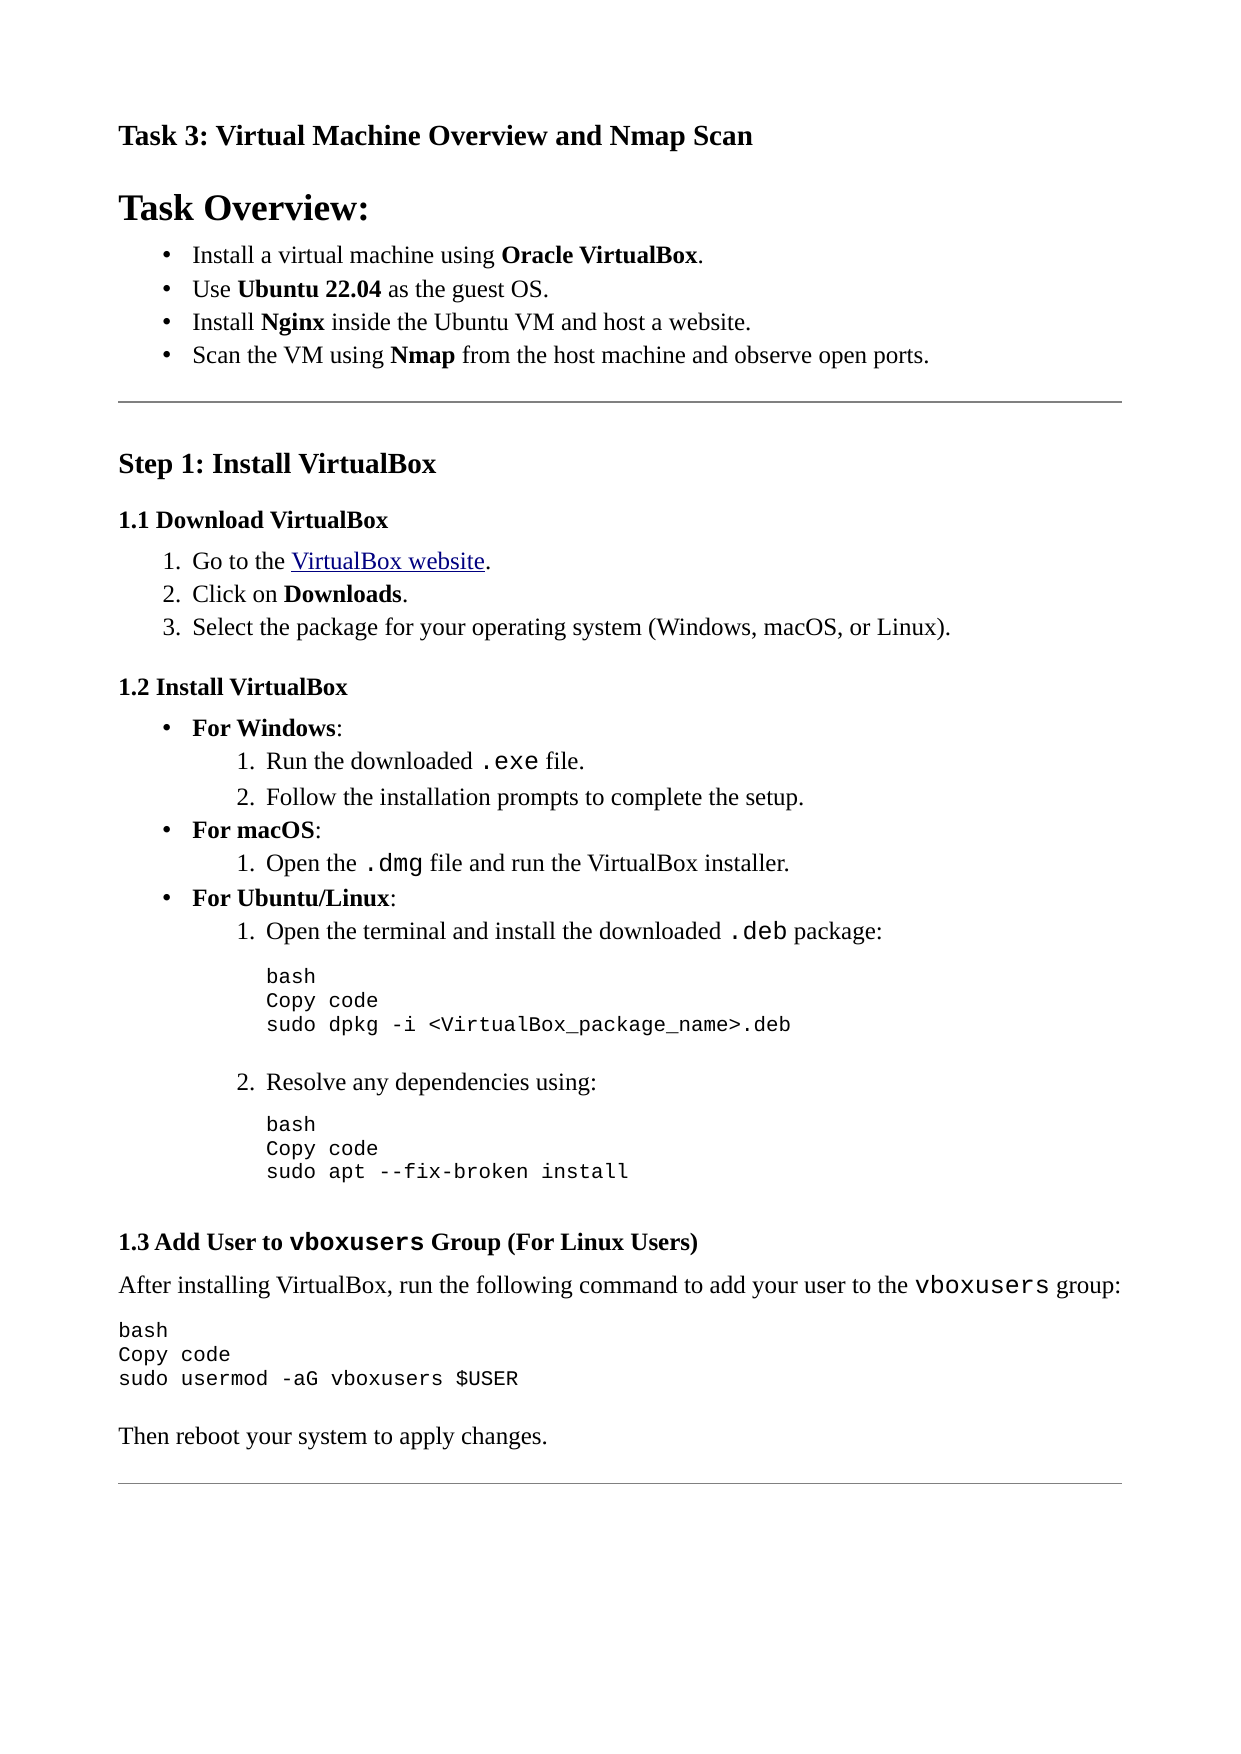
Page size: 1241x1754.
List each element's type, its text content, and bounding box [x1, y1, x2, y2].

list Resolve any dependencies using: [236, 1067, 1122, 1095]
list Scan the VM using Nmap from the host machine and observe open ports. [162, 340, 1122, 368]
list For macOS: [162, 815, 1122, 843]
list Run the downloaded .exe file. [236, 746, 1122, 777]
text After installing VirtualBox, run the following command to add your user to the vboxusers group: [118, 1271, 1122, 1301]
subtitle Task 3: Virtual Machine Overview and Nmap Scan [118, 118, 1122, 152]
subtitle Step 1: Install VirtualBox [118, 446, 1122, 480]
list Use Ubuntu 22.04 as the guest OS. [162, 274, 1122, 302]
list Copy code [236, 1138, 1122, 1162]
text bash [118, 1321, 1122, 1344]
list Copy code [236, 990, 1122, 1013]
list Click on Downloads. [162, 579, 1122, 608]
list Open the .dmg file and run the VirtualBox installer. [236, 848, 1122, 879]
list bash [236, 966, 1122, 990]
subtitle 1.3 Add User to vboxusers Group (For Linux Users) [118, 1227, 1122, 1258]
list Install a virtual machine using Oracle VirtualBox. [162, 241, 1122, 269]
list For Windows: [162, 713, 1122, 742]
list Open the terminal and install the downloaded .deb package: [236, 916, 1122, 947]
list For Ubuntu/Linux: [162, 883, 1122, 912]
list sudo apt --fix-broken install [236, 1162, 1122, 1185]
list Select the package for your operating system (Windows, macOS, or Linux). [162, 612, 1122, 641]
text sudo usermod -aG vboxusers $USER [118, 1368, 1122, 1391]
list bash [236, 1114, 1122, 1138]
list Follow the installation prompts to complete the setup. [236, 782, 1122, 811]
list Install Nginx inside the Ubuntu VM and host a website. [162, 307, 1122, 335]
list Go to the VirtualBox website. [162, 546, 1122, 575]
subtitle Task Overview: [118, 185, 1122, 228]
subtitle 1.1 Download VirtualBox [118, 505, 1122, 533]
text Then reboot your system to apply changes. [118, 1421, 1122, 1450]
text Copy code [118, 1344, 1122, 1368]
list sudo dpkg -i <VirtualBox_package_name>.deb [236, 1013, 1122, 1037]
subtitle 1.2 Install VirtualBox [118, 672, 1122, 701]
